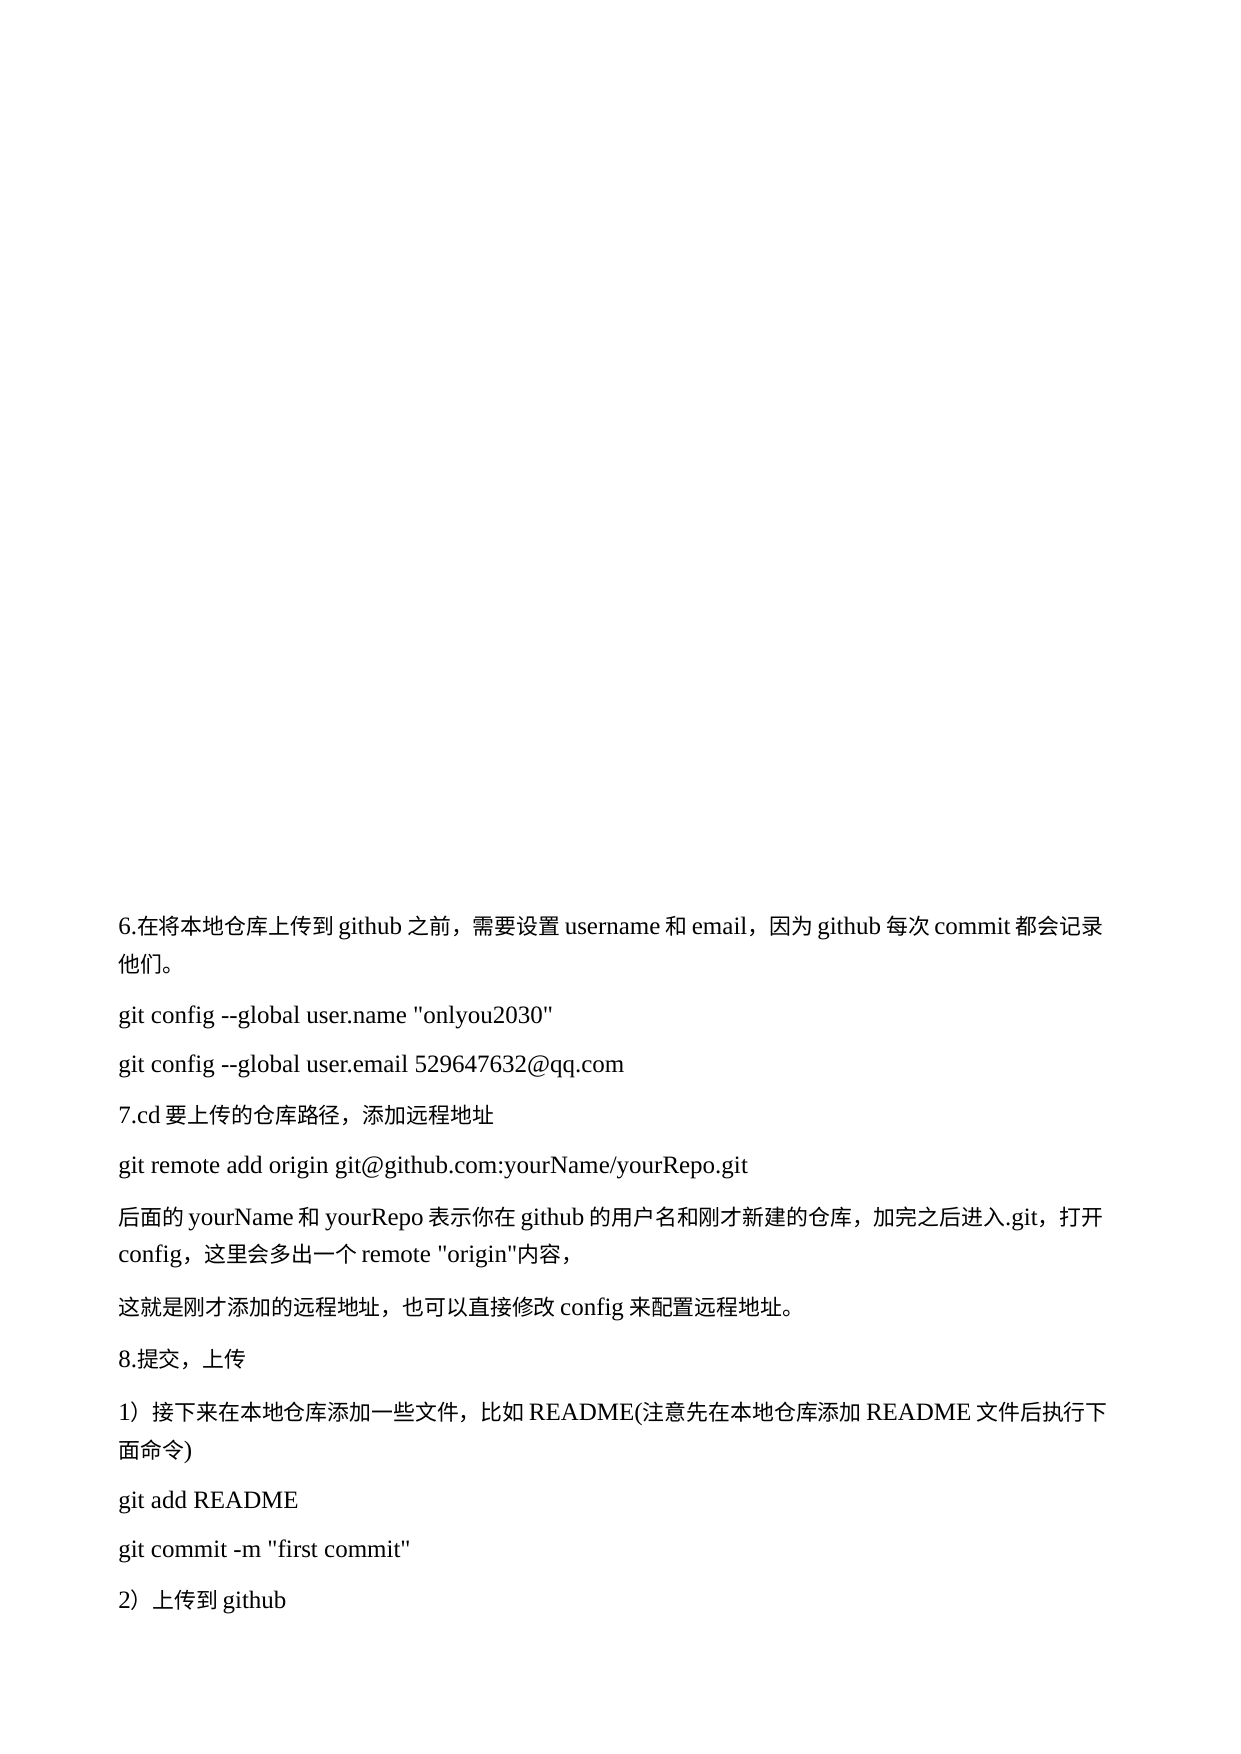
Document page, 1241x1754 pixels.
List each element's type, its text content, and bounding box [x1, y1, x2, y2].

text git add README [118, 1485, 1122, 1514]
text git config --global user.name "onlyou2030" [118, 1000, 1122, 1028]
text 这就是刚才添加的远程地址，也可以直接修改config来配置远程地址。 [118, 1290, 1122, 1322]
text 后面的yourName和yourRepo表示你在github的用户名和刚才新建的仓库，加完之后进入.git，打开config，这里会多出一个remote "origin"内容， [118, 1199, 1122, 1269]
text git commit -m "first commit" [118, 1534, 1122, 1563]
text 2）上传到github [118, 1583, 1122, 1615]
text 6.在将本地仓库上传到github之前，需要设置username和email，因为github每次commit都会记录他们。 [118, 909, 1122, 979]
text git remote add origin git@github.com:yourName/yourRepo.git [118, 1150, 1122, 1179]
text 8.提交，上传 [118, 1342, 1122, 1374]
text 7.cd要上传的仓库路径，添加远程地址 [118, 1098, 1122, 1129]
text git config --global user.email 529647632@qq.com [118, 1049, 1122, 1078]
text 1）接下来在本地仓库添加一些文件，比如README(注意先在本地仓库添加README文件后执行下面命令) [118, 1395, 1122, 1464]
